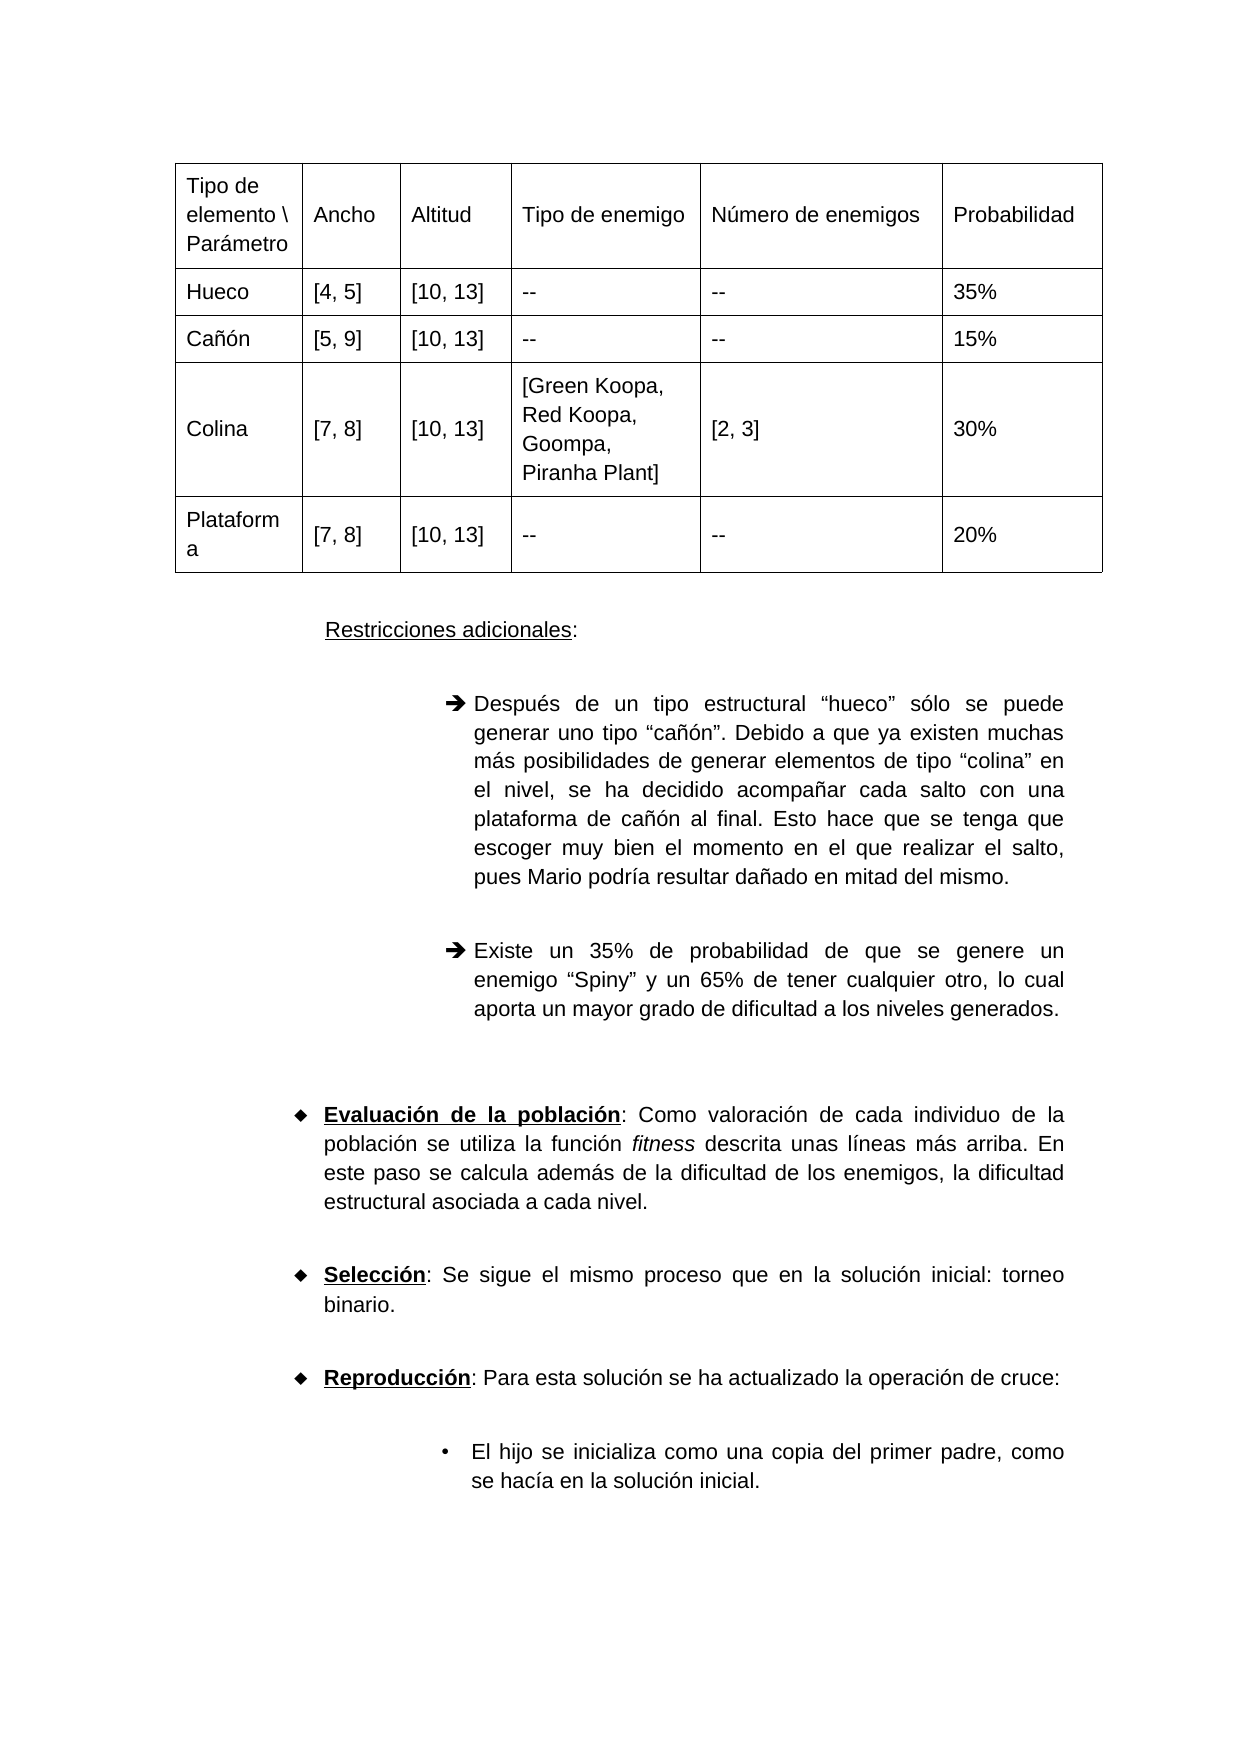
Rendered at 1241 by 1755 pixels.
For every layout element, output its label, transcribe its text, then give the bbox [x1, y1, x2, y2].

list Evaluación de la población: Como valoración de cada individuo de la población se utiliza la función fitness descrita unas líneas más arriba. En este paso se calcula además de la dificultad de los enemigos, la dificultad estructural asociada a cada nivel. [294, 1102, 1065, 1214]
list Reproducción: Para esta solución se ha actualizado la operación de cruce: [294, 1365, 1065, 1391]
table_header Probabilidad [943, 164, 1102, 267]
table_cell -- [512, 269, 700, 315]
table_cell [7, 8] [303, 497, 400, 572]
table_cell Cañón [176, 316, 302, 362]
table_cell [2, 3] [701, 363, 942, 496]
table_cell -- [512, 497, 700, 572]
table_header Altitud [401, 164, 511, 267]
table_cell [5, 9] [303, 316, 400, 362]
table_cell -- [512, 316, 700, 362]
text Restricciones adicionales: [175, 617, 1065, 642]
table_cell -- [701, 316, 942, 362]
table_header Número de enemigos [701, 164, 942, 267]
table_cell 30% [943, 363, 1102, 496]
table_cell Hueco [176, 269, 302, 315]
table_cell [4, 5] [303, 269, 400, 315]
list El hijo se inicializa como una copia del primer padre, como se hacía en la solución inicial. [441, 1439, 1065, 1493]
table_cell -- [701, 269, 942, 315]
table_cell [10, 13] [401, 363, 511, 496]
table_cell [10, 13] [401, 269, 511, 315]
table_cell Plataforma [176, 497, 302, 572]
list Existe un 35% de probabilidad de que se genere un enemigo “Spiny” y un 65% de tener cualquier otro, lo cual aporta un mayor grado de dificultad a los niveles generados. [444, 938, 1065, 1021]
table_cell [7, 8] [303, 363, 400, 496]
table_cell [Green Koopa, Red Koopa, Goompa, Piranha Plant] [512, 363, 700, 496]
table_cell 20% [943, 497, 1102, 572]
list Después de un tipo estructural “hueco” sólo se puede generar uno tipo “cañón”. Debido a que ya existen muchas más posibilidades de generar elementos de tipo “colina” en el nivel, se ha decidido acompañar cada salto con una plataforma de cañón al final. Esto hace que se tenga que escoger muy bien el momento en el que realizar el salto, pues Mario podría resultar dañado en mitad del mismo. [444, 691, 1065, 889]
table_cell -- [701, 497, 942, 572]
table_cell 35% [943, 269, 1102, 315]
table_header Ancho [303, 164, 400, 267]
table_cell Colina [176, 363, 302, 496]
list Selección: Se sigue el mismo proceso que en la solución inicial: torneo binario. [294, 1262, 1065, 1317]
table_cell [10, 13] [401, 316, 511, 362]
table_cell 15% [943, 316, 1102, 362]
table_header Tipo de elemento \ Parámetro [176, 164, 302, 267]
table_header Tipo de enemigo [512, 164, 700, 267]
table_cell [10, 13] [401, 497, 511, 572]
